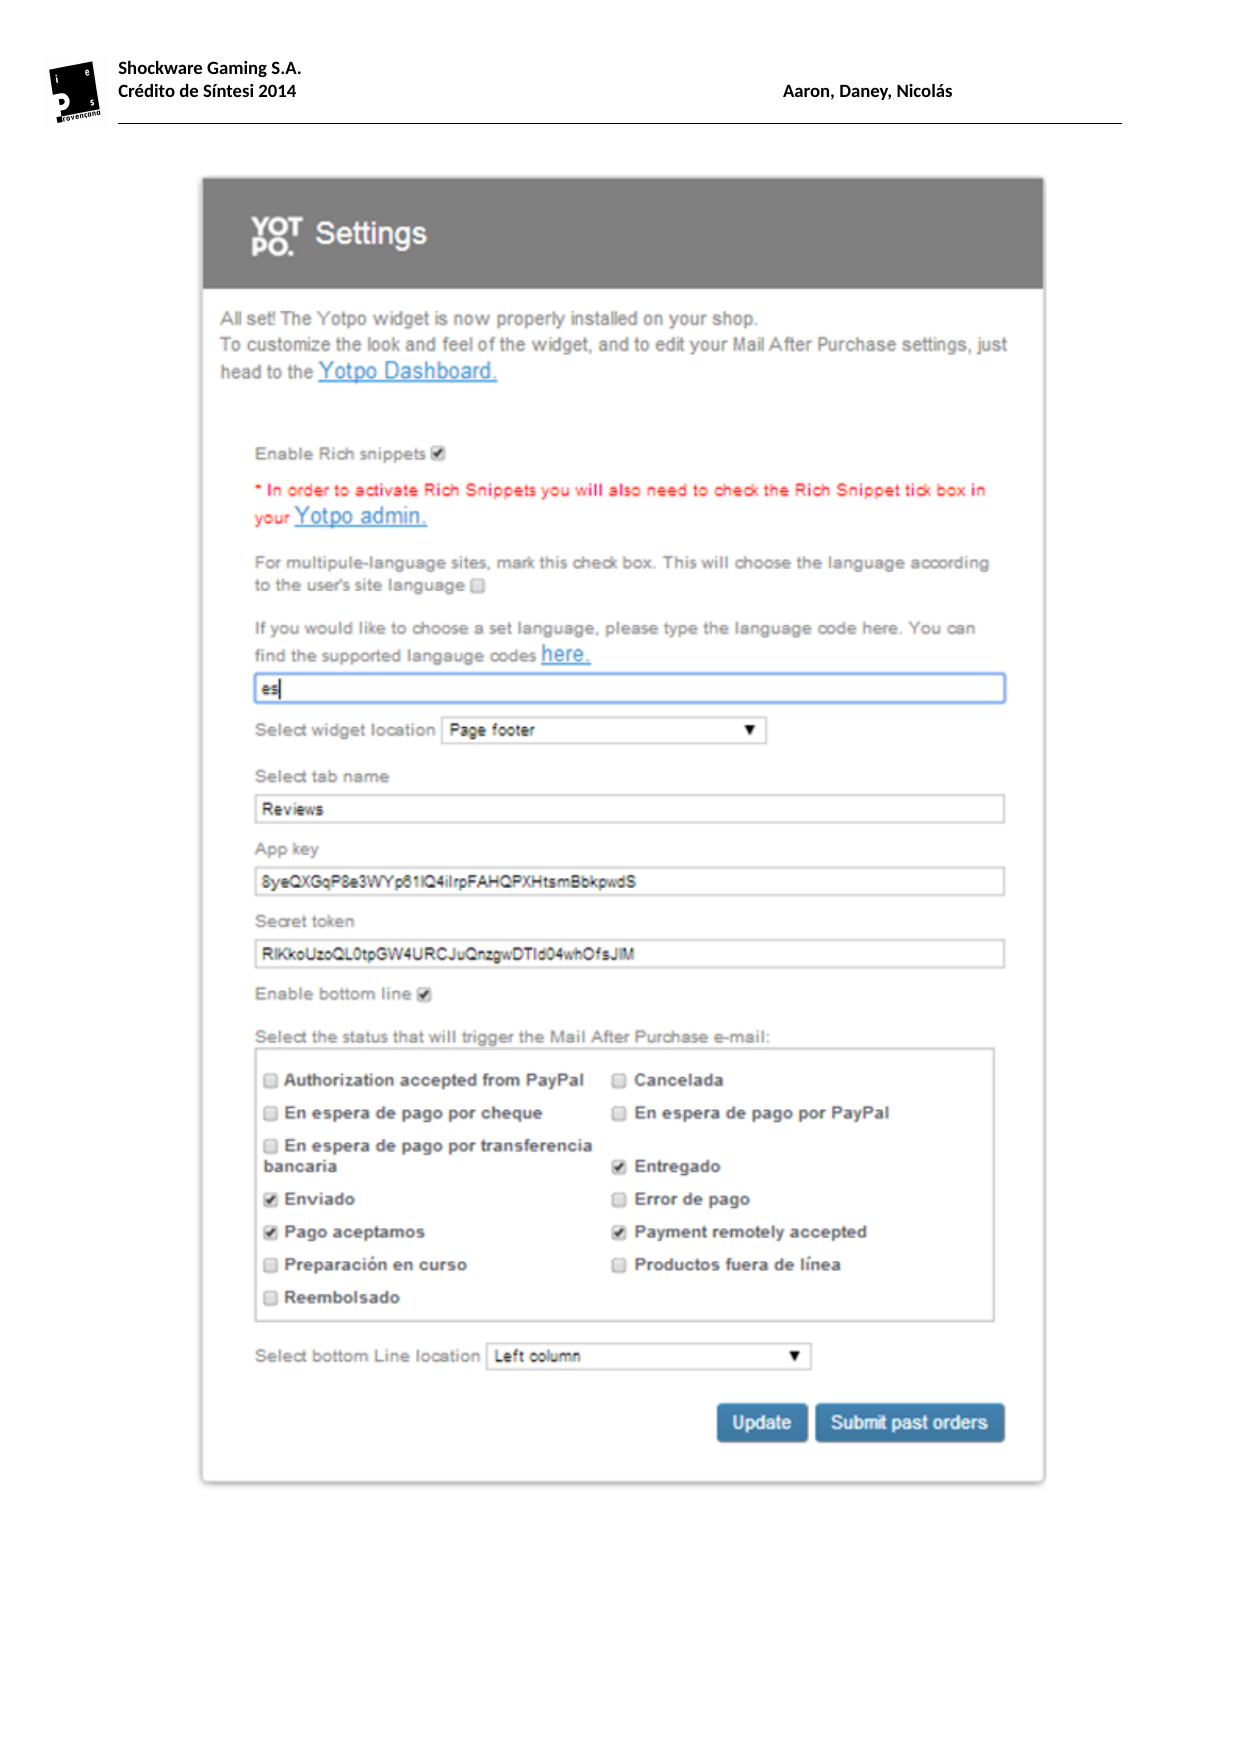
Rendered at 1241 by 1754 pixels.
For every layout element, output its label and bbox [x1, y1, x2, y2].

picture [187, 169, 1053, 1496]
picture [43, 54, 110, 128]
